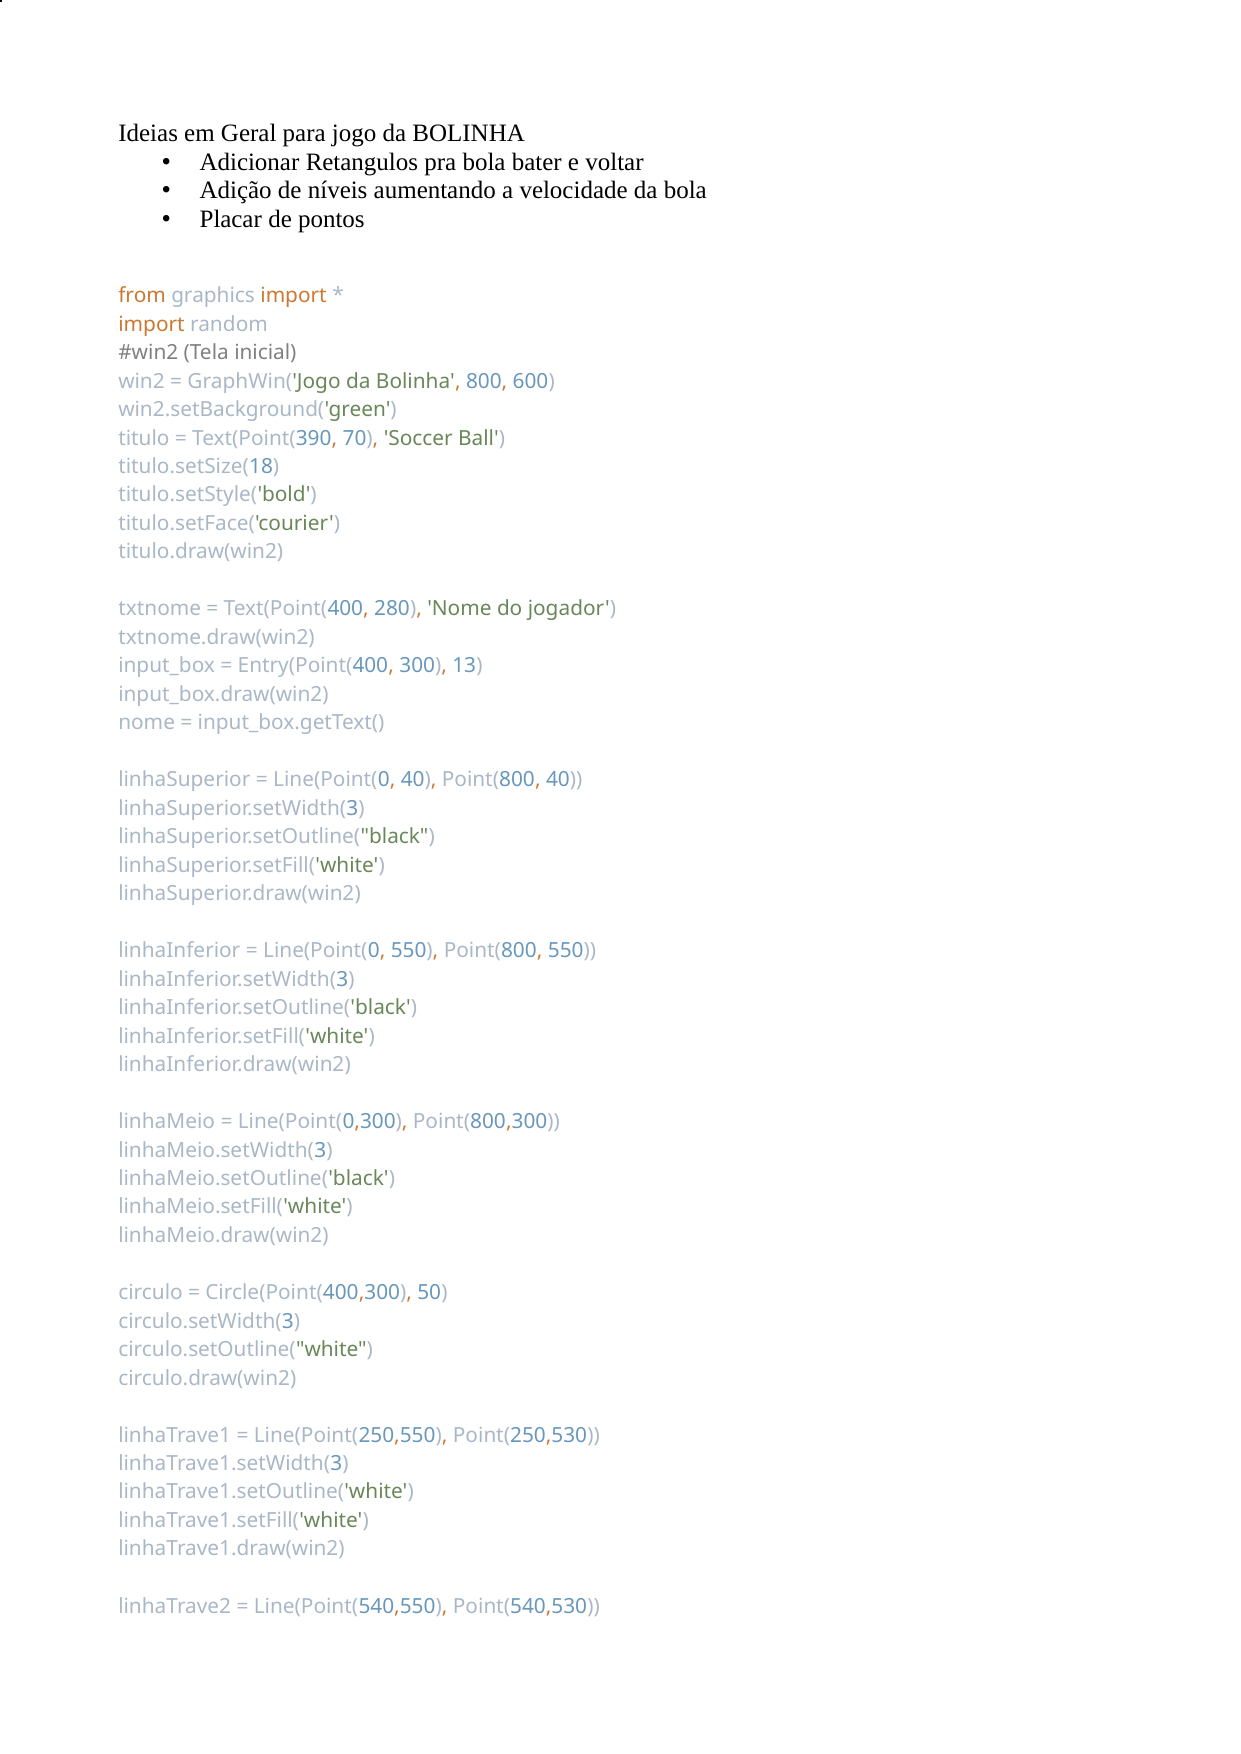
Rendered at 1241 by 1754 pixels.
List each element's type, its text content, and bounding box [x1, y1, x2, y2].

list Adicionar Retangulos pra bola bater e voltar [162, 147, 1122, 176]
text Ideias em Geral para jogo da BOLINHA [118, 118, 1122, 147]
text from graphics import * import random #win2 (Tela inicial) win2 = GraphWin('Jogo da Bolinha', 800, 600) win2.setBackground('green') titulo = Text(Point(390, 70), 'Soccer Ball') titulo.setSize(18) titulo.setStyle('bold') titulo.setFace('courier') titulo.draw(win2) txtnome = Text(Point(400, 280), 'Nome do jogador') txtnome.draw(win2) input_box = Entry(Point(400, 300), 13) input_box.draw(win2) nome = input_box.getText() linhaSuperior = Line(Point(0, 40), Point(800, 40)) linhaSuperior.setWidth(3) linhaSuperior.setOutline("black") linhaSuperior.setFill('white') linhaSuperior.draw(win2) linhaInferior = Line(Point(0, 550), Point(800, 550)) linhaInferior.setWidth(3) linhaInferior.setOutline('black') linhaInferior.setFill('white') linhaInferior.draw(win2) linhaMeio = Line(Point(0,300), Point(800,300)) linhaMeio.setWidth(3) linhaMeio.setOutline('black') linhaMeio.setFill('white') linhaMeio.draw(win2) circulo = Circle(Point(400,300), 50) circulo.setWidth(3) circulo.setOutline("white") circulo.draw(win2) linhaTrave1 = Line(Point(250,550), Point(250,530)) linhaTrave1.setWidth(3) linhaTrave1.setOutline('white') linhaTrave1.setFill('white') linhaTrave1.draw(win2) linhaTrave2 = Line(Point(540,550), Point(540,530)) [118, 280, 1122, 1619]
list Adição de níveis aumentando a velocidade da bola [162, 176, 1122, 204]
list Placar de pontos [162, 204, 1122, 233]
